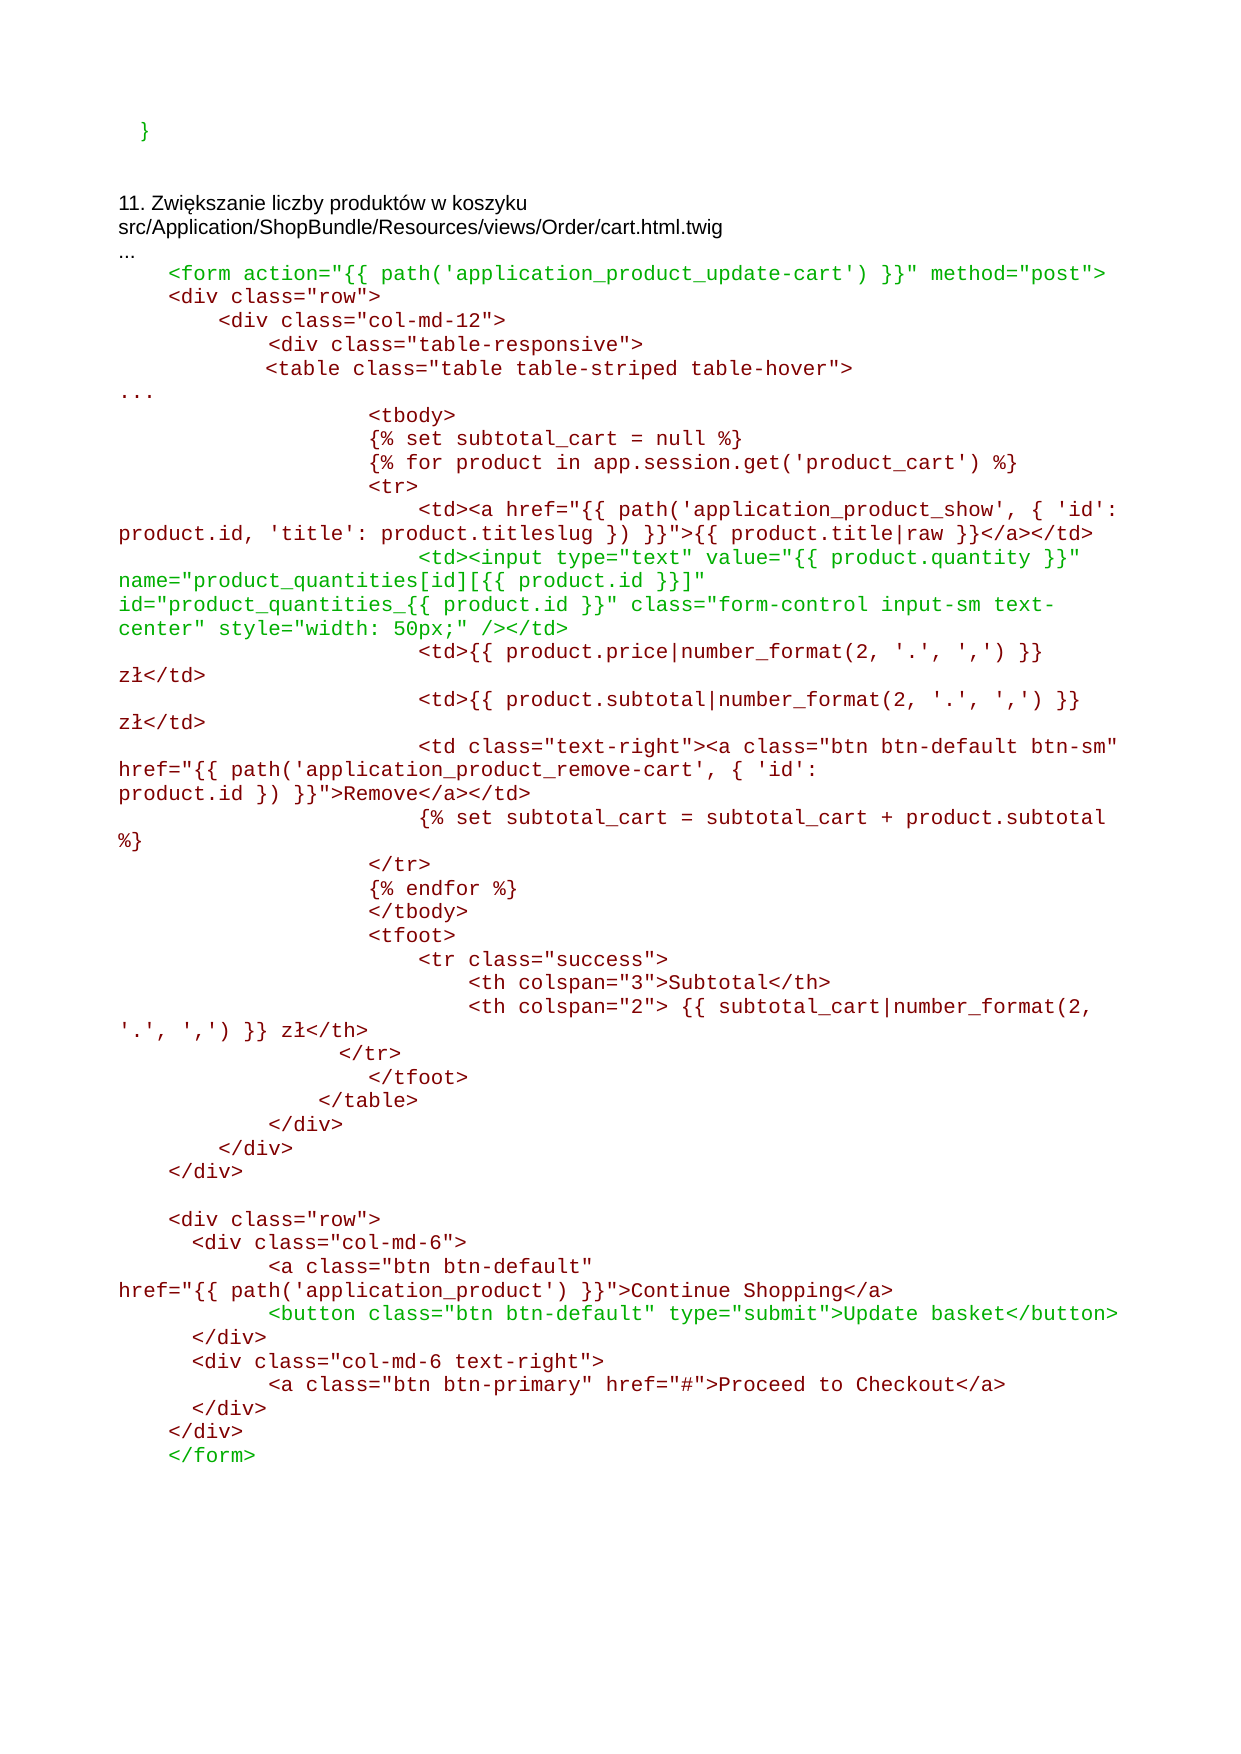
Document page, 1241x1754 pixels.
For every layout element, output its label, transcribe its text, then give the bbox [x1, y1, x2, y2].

text <td><a href="{{ path('application_product_show', { 'id': product.id, 'title': product.titleslug }) }}">{{ product.title|raw }}</a></td> [118, 499, 1122, 547]
text <tfoot> [118, 925, 1122, 949]
text </table> [118, 1091, 1122, 1114]
text </tfoot> [118, 1067, 1122, 1091]
text <div class="row"> [118, 1209, 1122, 1232]
text <a class="btn btn-primary" href="#">Proceed to Checkout</a> [118, 1374, 1122, 1398]
text </div> [118, 1327, 1122, 1351]
text </tr> [118, 854, 1122, 878]
text </form> [118, 1445, 1122, 1469]
text <a class="btn btn-default" href="{{ path('application_product') }}">Continue Shopping</a> [118, 1256, 1122, 1303]
text <div class="col-md-12"> [118, 310, 1122, 334]
text </div> [118, 1161, 1122, 1185]
text <th colspan="2"> {{ subtotal_cart|number_format(2, '.', ',') }} zł</th> [118, 996, 1122, 1043]
text ... [118, 239, 1122, 263]
text <th colspan="3">Subtotal</th> [118, 972, 1122, 996]
text </tr> [118, 1043, 1122, 1067]
text <div class="col-md-6 text-right"> [118, 1351, 1122, 1374]
text </div> [118, 1138, 1122, 1161]
text </div> [118, 1398, 1122, 1422]
text </div> [118, 1422, 1122, 1445]
text </div> [118, 1114, 1122, 1138]
text {% set subtotal_cart = subtotal_cart + product.subtotal %} [118, 807, 1122, 854]
text <div class="table-responsive"> [118, 334, 1122, 357]
text <table class="table table-striped table-hover"> [118, 357, 1122, 381]
text } [118, 118, 1122, 142]
text <td><input type="text" value="{{ product.quantity }}" name="product_quantities[id][{{ product.id }}]" id="product_quantities_{{ product.id }}" class="form-control input-sm text-center" style="width: 50px;" /></td> [118, 547, 1122, 641]
text <div class="row"> [118, 287, 1122, 310]
text <div class="col-md-6"> [118, 1232, 1122, 1256]
text <td>{{ product.subtotal|number_format(2, '.', ',') }} zł</td> [118, 688, 1122, 736]
text <tbody> [118, 405, 1122, 428]
text {% endfor %} [118, 878, 1122, 901]
text <td class="text-right"><a class="btn btn-default btn-sm" href="{{ path('application_product_remove-cart', { 'id': product.id }) }}">Remove</a></td> [118, 736, 1122, 807]
text {% for product in app.session.get('product_cart') %} [118, 452, 1122, 476]
text <button class="btn btn-default" type="submit">Update basket</button> [118, 1303, 1122, 1327]
text <tr> [118, 476, 1122, 499]
text </tbody> [118, 901, 1122, 925]
text <form action="{{ path('application_product_update-cart') }}" method="post"> [118, 263, 1122, 287]
text <td>{{ product.price|number_format(2, '.', ',') }} zł</td> [118, 641, 1122, 688]
text ... [118, 381, 1122, 405]
text 11. Zwiększanie liczby produktów w koszyku [118, 191, 1122, 215]
text src/Application/ShopBundle/Resources/views/Order/cart.html.twig [118, 215, 1122, 239]
text {% set subtotal_cart = null %} [118, 428, 1122, 452]
text <tr class="success"> [118, 949, 1122, 972]
